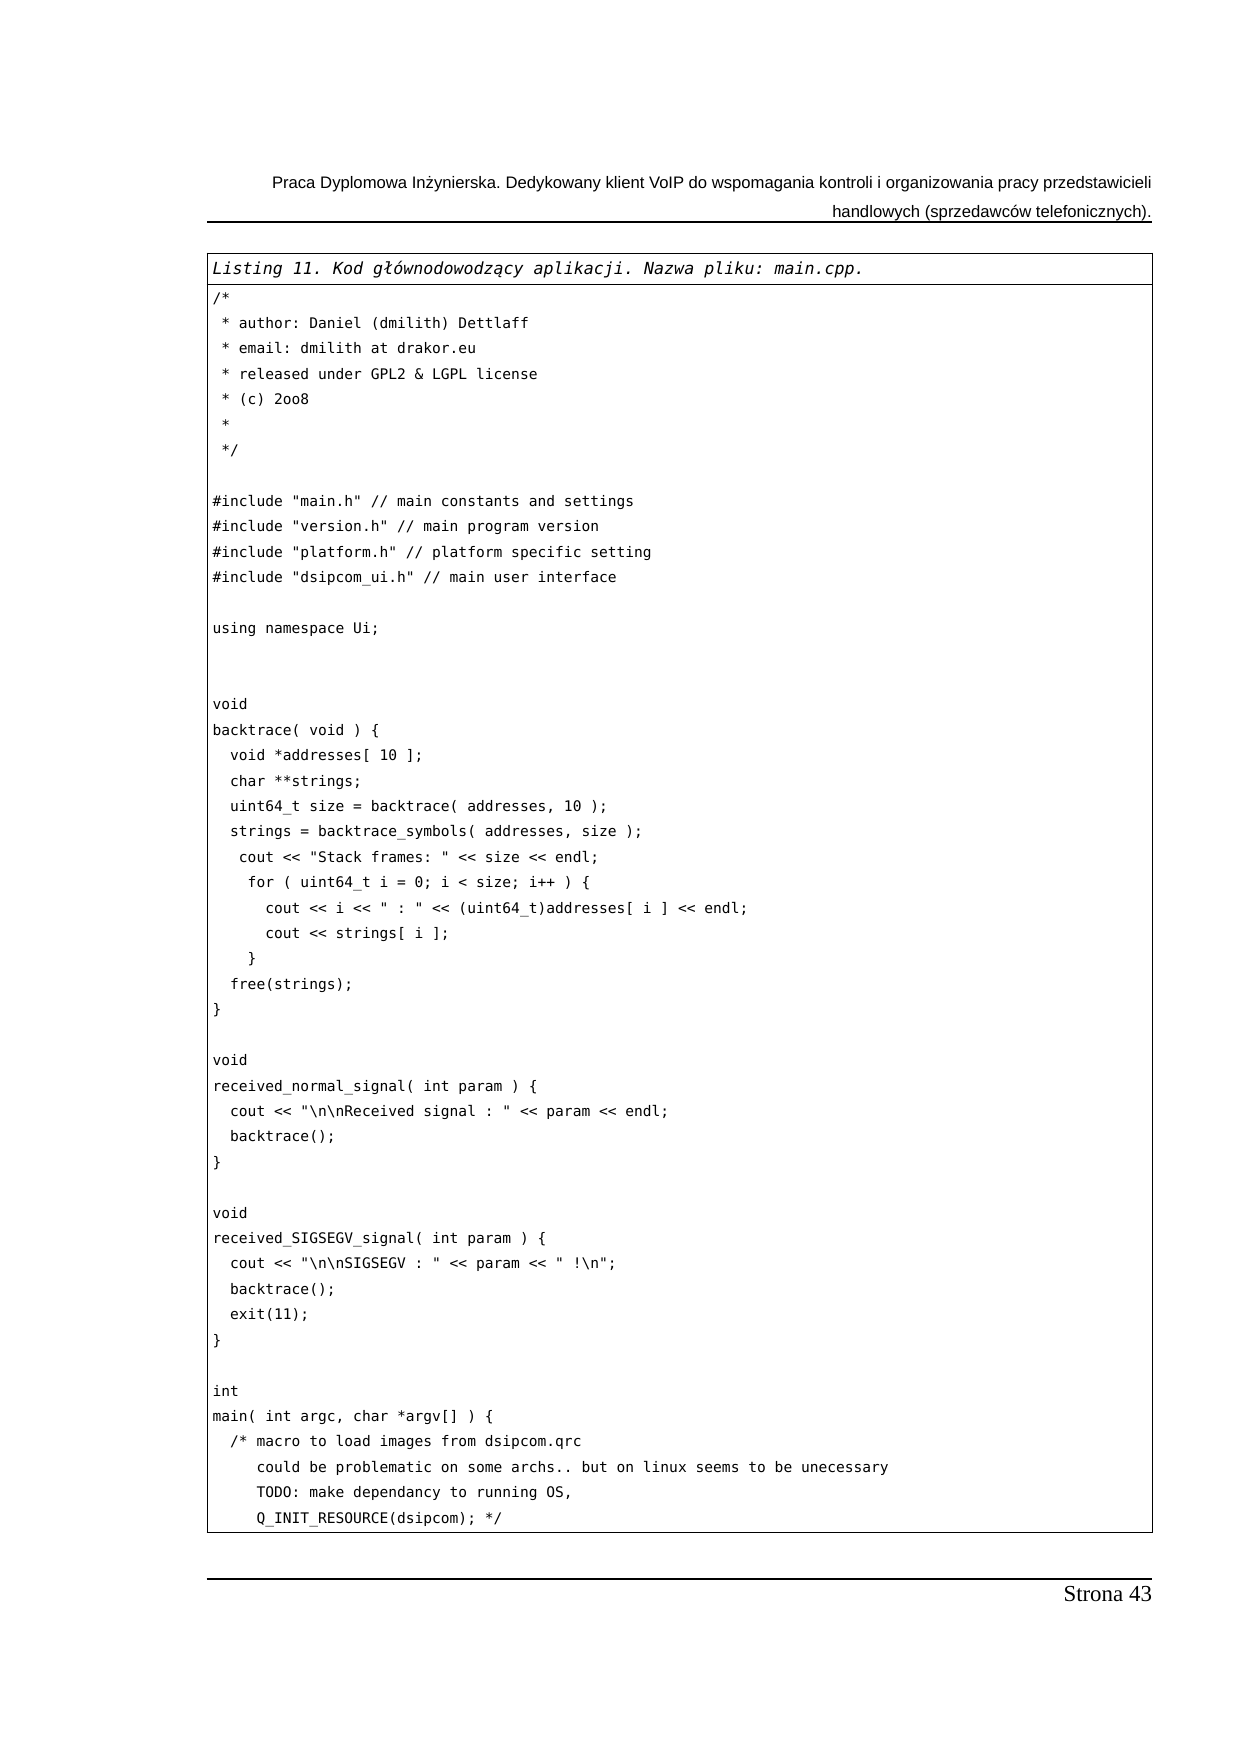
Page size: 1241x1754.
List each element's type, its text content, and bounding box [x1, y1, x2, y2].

table_header Listing 11. Kod głównodowodzący aplikacji. Nazwa pliku: main.cpp. [208, 254, 1152, 284]
table_cell /* * author: Daniel (dmilith) Dettlaff * email: dmilith at drakor.eu * released under GPL2 & LGPL license * (c) 2oo8 * */ #include "main.h" // main constants and settings #include "version.h" // main program version #include "platform.h" // platform specific setting #include "dsipcom_ui.h" // main user interface using namespace Ui; void backtrace( void ) { void *addresses[ 10 ]; char **strings; uint64_t size = backtrace( addresses, 10 ); strings = backtrace_symbols( addresses, size ); cout << "Stack frames: " << size << endl; for ( uint64_t i = 0; i < size; i++ ) { cout << i << " : " << (uint64_t)addresses[ i ] << endl; cout << strings[ i ]; } free(strings); } void received_normal_signal( int param ) { cout << "\n\nReceived signal : " << param << endl; backtrace(); } void received_SIGSEGV_signal( int param ) { cout << "\n\nSIGSEGV : " << param << " !\n"; backtrace(); exit(11); } int main( int argc, char *argv[] ) { /* macro to load images from dsipcom.qrc could be problematic on some archs.. but on linux seems to be unecessary TODO: make dependancy to running OS, Q_INIT_RESOURCE(dsipcom); */ [208, 285, 1152, 1532]
